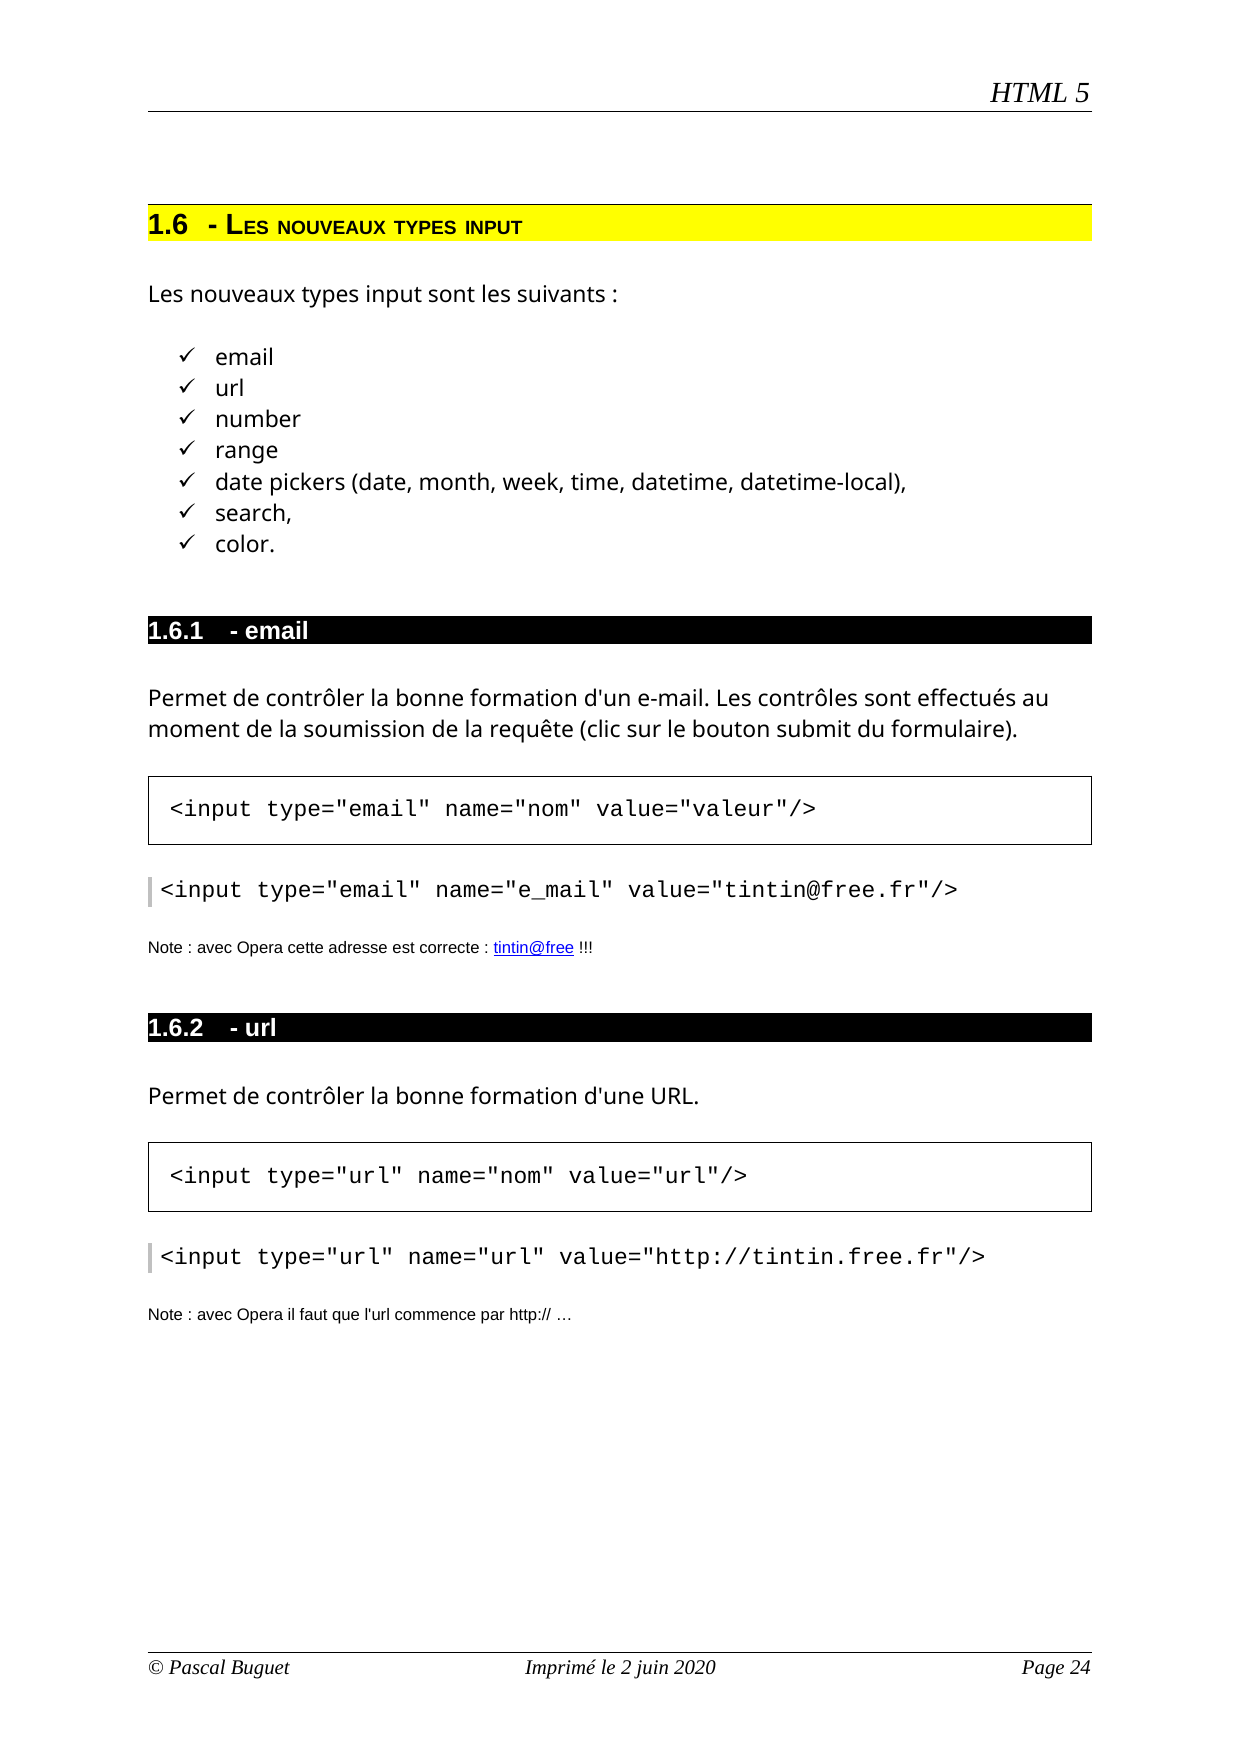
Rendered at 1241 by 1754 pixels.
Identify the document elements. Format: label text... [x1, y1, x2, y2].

list date pickers (date, month, week, time, datetime, datetime-local), [177, 466, 1092, 497]
text Note : avec Opera cette adresse est correcte : tintin@free !!! [148, 938, 1092, 957]
text Note : avec Opera il faut que l'url commence par http:// … [148, 1304, 1092, 1323]
list url [177, 372, 1092, 403]
text Permet de contrôler la bonne formation d'un e-mail. Les contrôles sont effectués au moment de la soumission de la requête (clic sur le bouton submit du formulaire). [148, 682, 1092, 744]
list search, [177, 497, 1092, 528]
list range [177, 434, 1092, 466]
text <input type="url" name="url" value="http://tintin.free.fr"/> [152, 1243, 1092, 1273]
text Permet de contrôler la bonne formation d'une URL. [148, 1079, 1092, 1111]
list number [177, 403, 1092, 434]
list email [177, 341, 1092, 372]
subtitle - Les nouveaux types input [148, 205, 1092, 241]
subtitle - url [148, 1013, 1092, 1042]
list color. [177, 528, 1092, 559]
text <input type="url" name="nom" value="url"/> [149, 1143, 1091, 1211]
text <input type="email" name="e_mail" value="tintin@free.fr"/> [152, 877, 1092, 907]
subtitle - email [148, 616, 1092, 644]
text <input type="email" name="nom" value="valeur"/> [149, 777, 1091, 844]
text Les nouveaux types input sont les suivants : [148, 278, 1092, 309]
